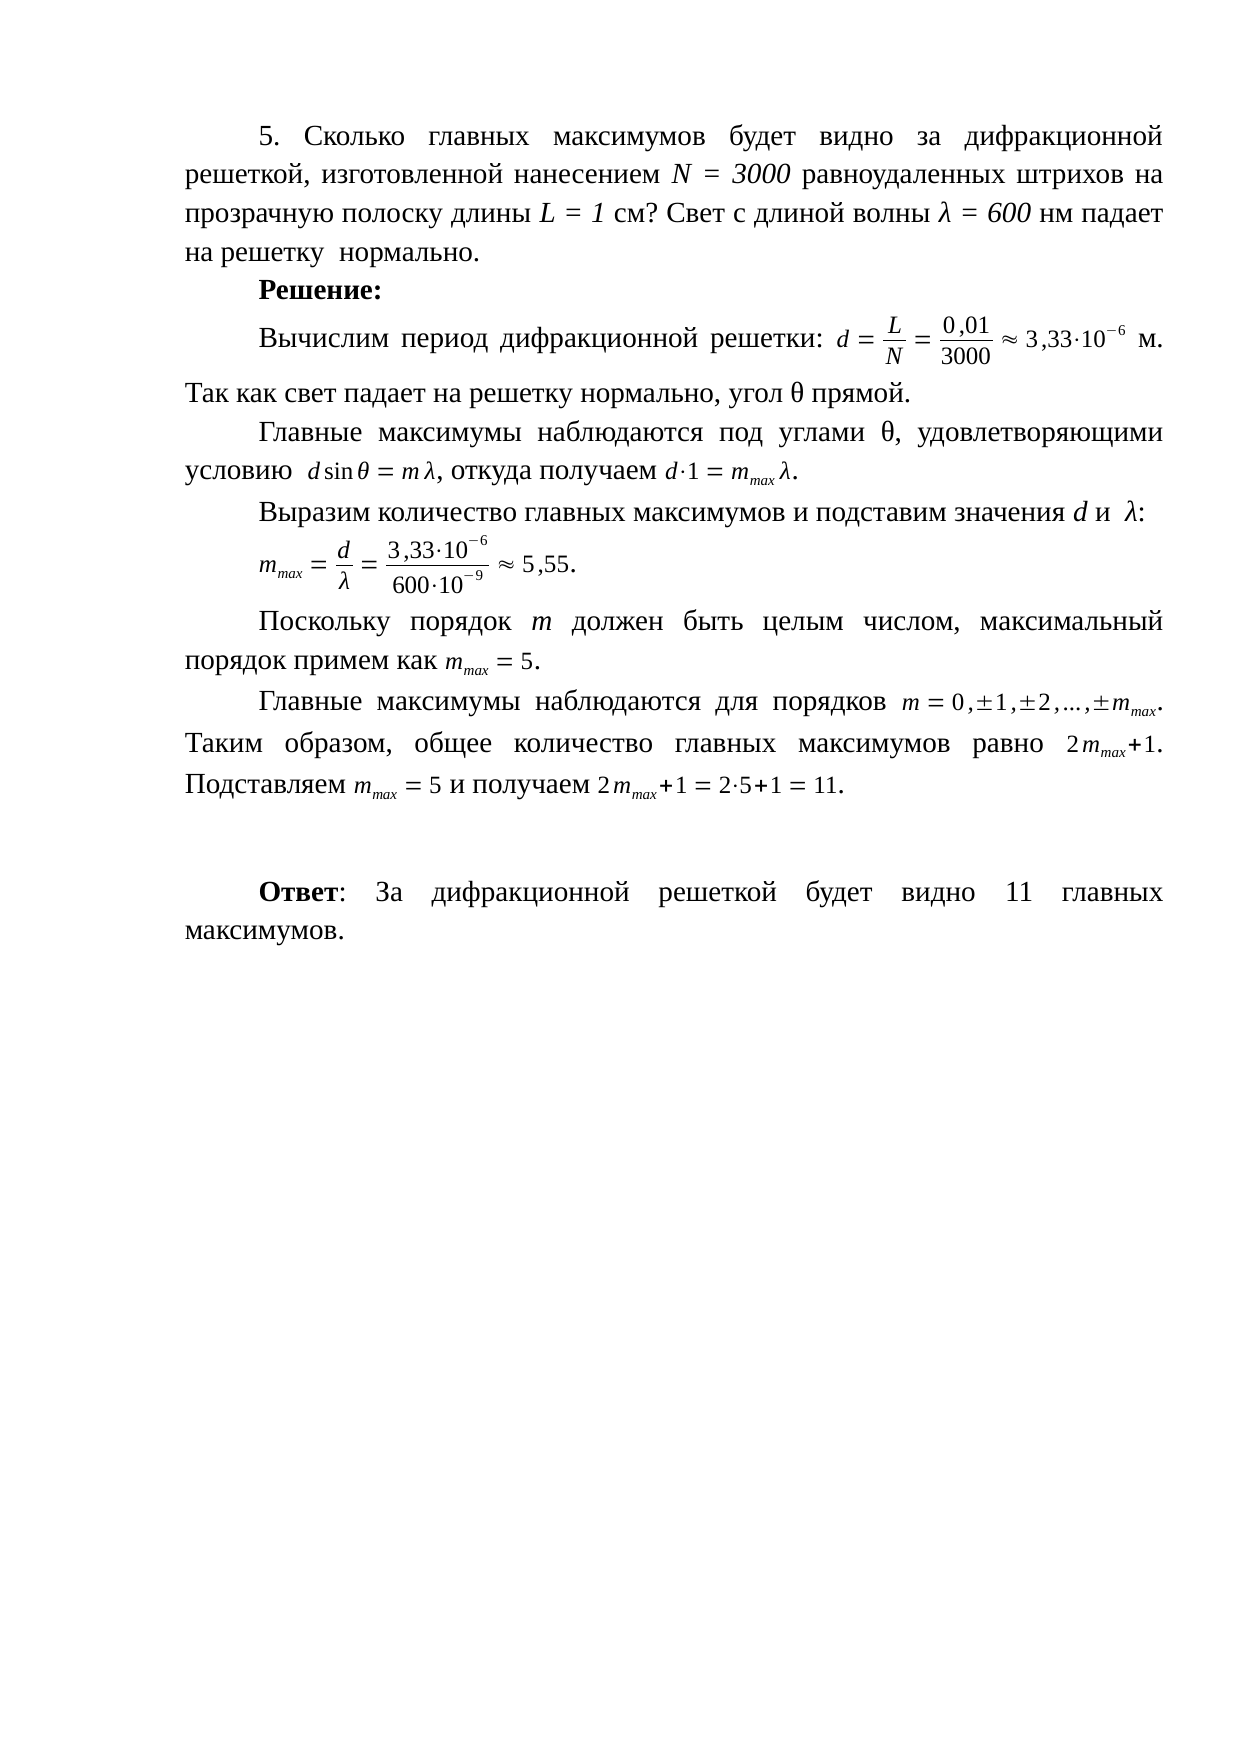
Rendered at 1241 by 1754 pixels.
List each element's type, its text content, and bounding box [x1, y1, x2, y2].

text Поскольку порядок m должен быть целым числом, максимальный порядок примем как . [184, 603, 1163, 678]
text 5. Сколько главных максимумов будет видно за дифракционной решеткой, изготовленной нанесением N = 3000 равноудаленных штрихов на прозрачную полоску длины L = 1 см? Свет с длиной волны λ = 600 нм падает на решетку нормально. [184, 118, 1163, 267]
text Решение: [184, 272, 1163, 306]
text Главные максимумы наблюдаются под углами θ, удовлетворяющими условию , откуда получаем . [184, 414, 1163, 489]
text Ответ: За дифракционной решеткой будет видно 11 главных максимумов. [184, 874, 1163, 946]
text Вычислим период дифракционной решетки: м. Так как свет падает на решетку нормально, угол θ прямой. [184, 311, 1163, 409]
text . [184, 532, 1163, 598]
text Главные максимумы наблюдаются для порядков ​. Таким образом, общее количество главных максимумов равно . Подставляем и получаем . [184, 683, 1163, 803]
text Выразим количество главных максимумов и подставим значения d и λ: [184, 494, 1163, 527]
